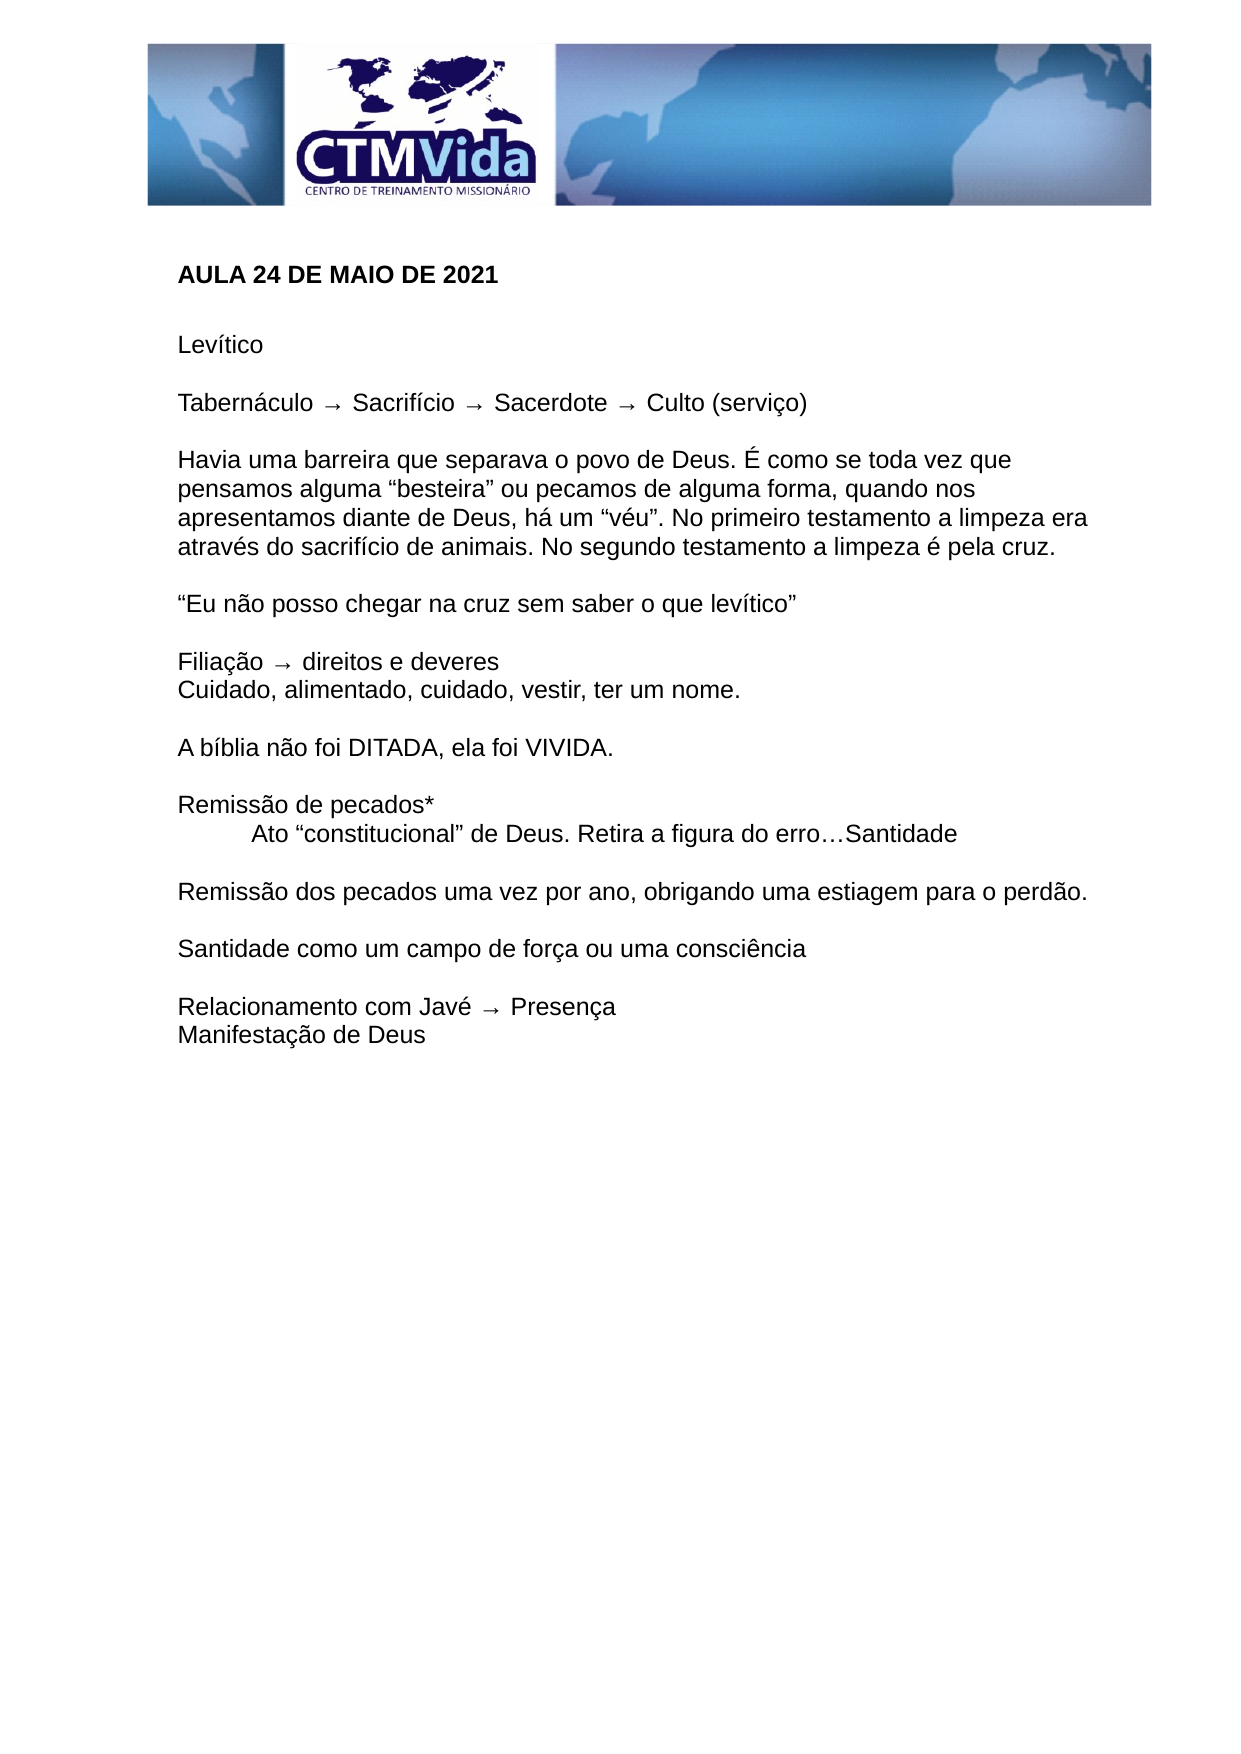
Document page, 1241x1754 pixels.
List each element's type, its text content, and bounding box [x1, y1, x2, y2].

text “Eu não posso chegar na cruz sem saber o que levítico” [177, 589, 1122, 618]
text Cuidado, alimentado, cuidado, vestir, ter um nome. [177, 675, 1122, 704]
text Manifestação de Deus [177, 1020, 1122, 1049]
text Remissão dos pecados uma vez por ano, obrigando uma estiagem para o perdão. [177, 877, 1122, 905]
subtitle Aula 24 de maio de 2021 [177, 260, 1122, 289]
text A bíblia não foi DITADA, ela foi VIVIDA. [177, 733, 1122, 762]
text Ato “constitucional” de Deus. Retira a figura do erro…Santidade [177, 819, 1122, 848]
text Levítico [177, 330, 1122, 359]
text Havia uma barreira que separava o povo de Deus. É como se toda vez que pensamos alguma “besteira” ou pecamos de alguma forma, quando nos apresentamos diante de Deus, há um “véu”. No primeiro testamento a limpeza era através do sacrifício de animais. No segundo testamento a limpeza é pela cruz. [177, 445, 1122, 560]
text Santidade como um campo de força ou uma consciência [177, 934, 1122, 963]
text Tabernáculo → Sacrifício → Sacerdote → Culto (serviço) [177, 388, 1122, 417]
picture [147, 43, 1152, 206]
text Relacionamento com Javé → Presença [177, 992, 1122, 1020]
text Filiação → direitos e deveres [177, 647, 1122, 675]
text Remissão de pecados* [177, 790, 1122, 819]
